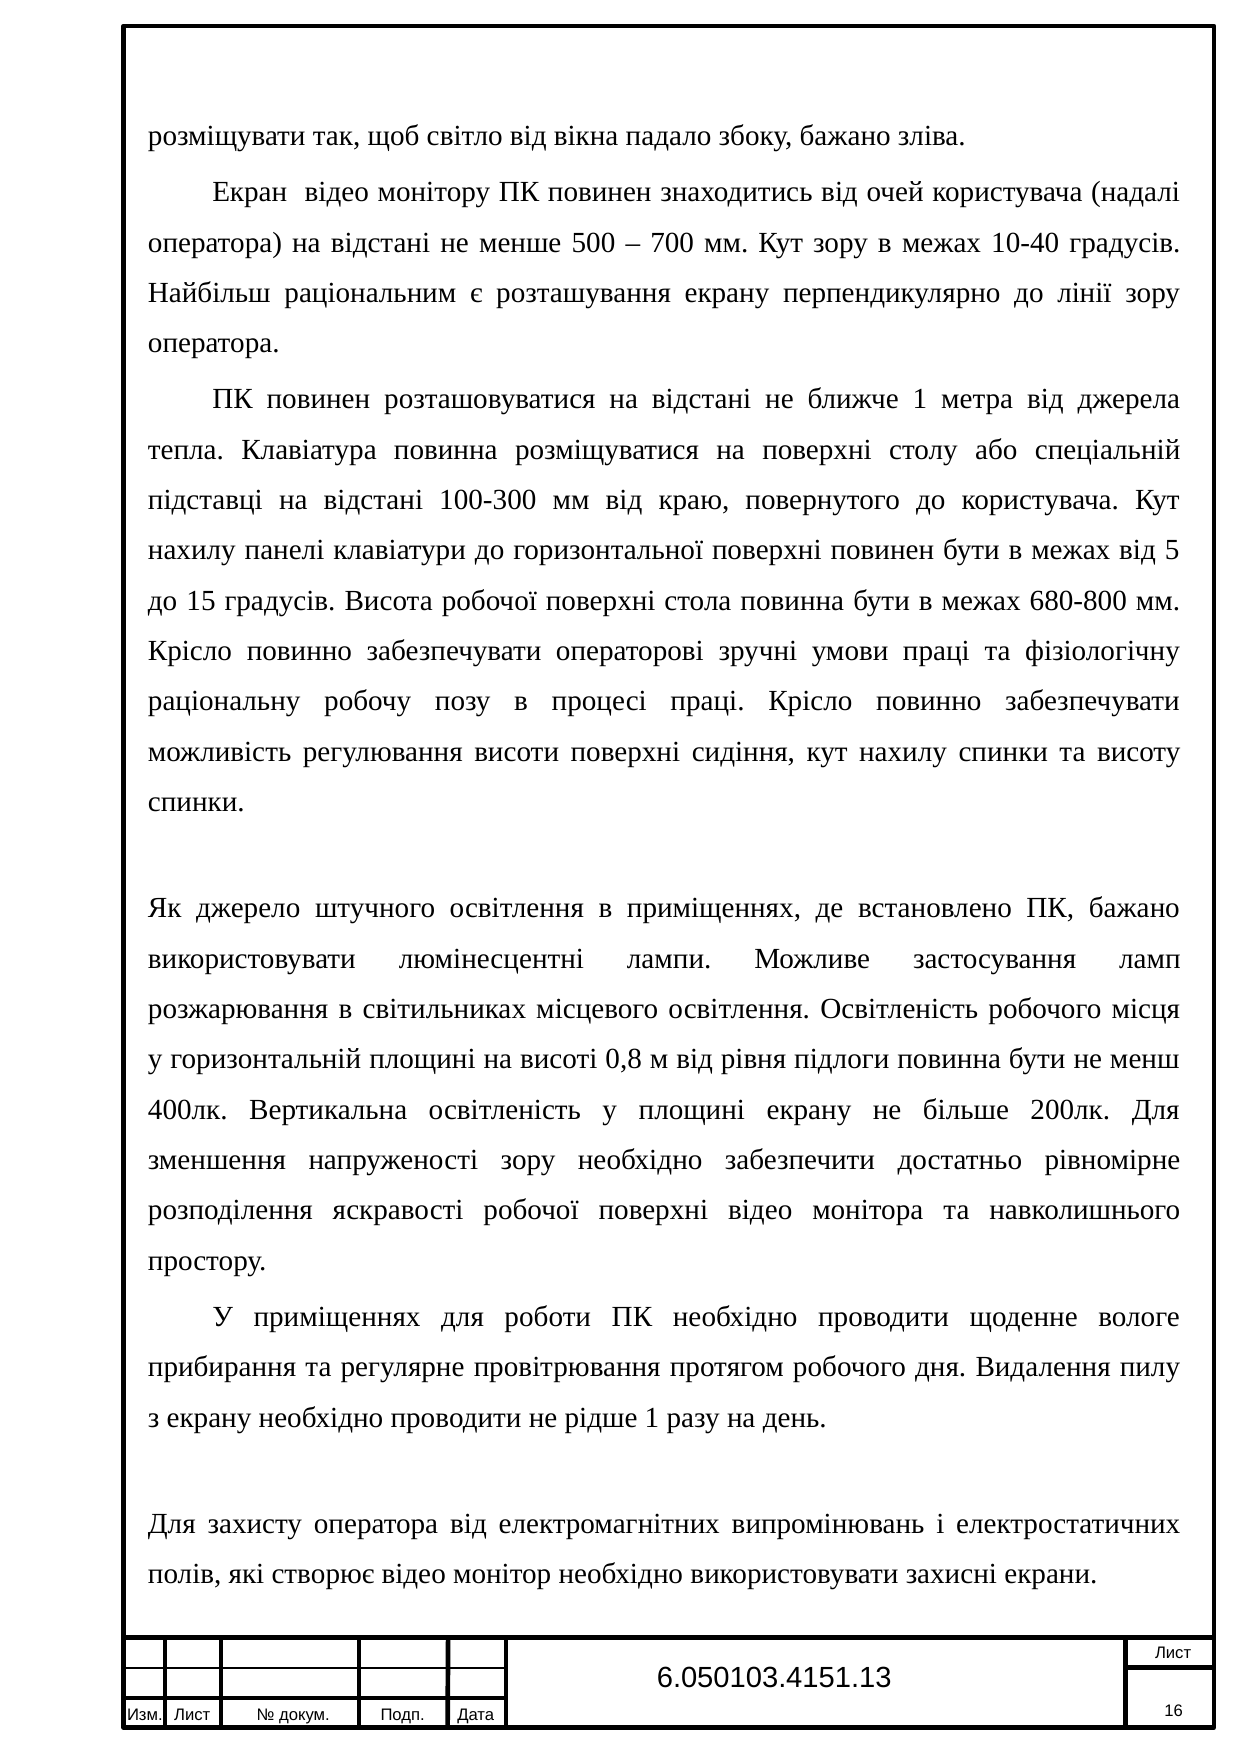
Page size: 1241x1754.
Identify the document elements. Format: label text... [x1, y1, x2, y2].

text У приміщеннях для роботи ПК необхідно проводити щоденне вологе прибирання та регулярне провітрювання протягом робочого дня. Видалення пилу з екрану необхідно проводити не рідше 1 разу на день. [148, 1299, 1181, 1433]
text розміщувати так, щоб світло від вікна падало збоку, бажано зліва. [148, 118, 1181, 152]
text Екран відео монітору ПК повинен знаходитись від очей користувача (надалі оператора) на відстані не менше 500 – 700 мм. Кут зору в межах 10-40 градусів. Найбільш раціональним є розташування екрану перпендикулярно до лінії зору оператора. [148, 174, 1181, 359]
text Для захисту оператора від електромагнітних випромінювань і електростатичних полів, які створює відео монітор необхідно використовувати захисні екрани. [148, 1456, 1181, 1590]
text ПК повинен розташовуватися на відстані не ближче 1 метра від джерела тепла. Клавіатура повинна розміщуватися на поверхні столу або спеціальній підставці на відстані 100-300 мм від краю, повернутого до користувача. Кут нахилу панелі клавіатури до горизонтальної поверхні повинен бути в межах від 5 до 15 градусів. Висота робочої поверхні стола повинна бути в межах 680-800 мм. Крісло повинно забезпечувати операторові зручні умови праці та фізіологічну раціональну робочу позу в процесі праці. Крісло повинно забезпечувати можливість регулювання висоти поверхні сидіння, кут нахилу спинки та висоту спинки. [148, 382, 1181, 818]
text Як джерело штучного освітлення в приміщеннях, де встановлено ПК, бажано використовувати люмінесцентні лампи. Можливе застосування ламп розжарювання в світильниках місцевого освітлення. Освітленість робочого місця у горизонтальній площині на висоті 0,8 м від рівня підлоги повинна бути не менш 400лк. Вертикальна освітленість у площині екрану не більше 200лк. Для зменшення напруженості зору необхідно забезпечити достатньо рівномірне розподілення яскравості робочої поверхні відео монітора та навколишнього простору. [148, 840, 1181, 1276]
